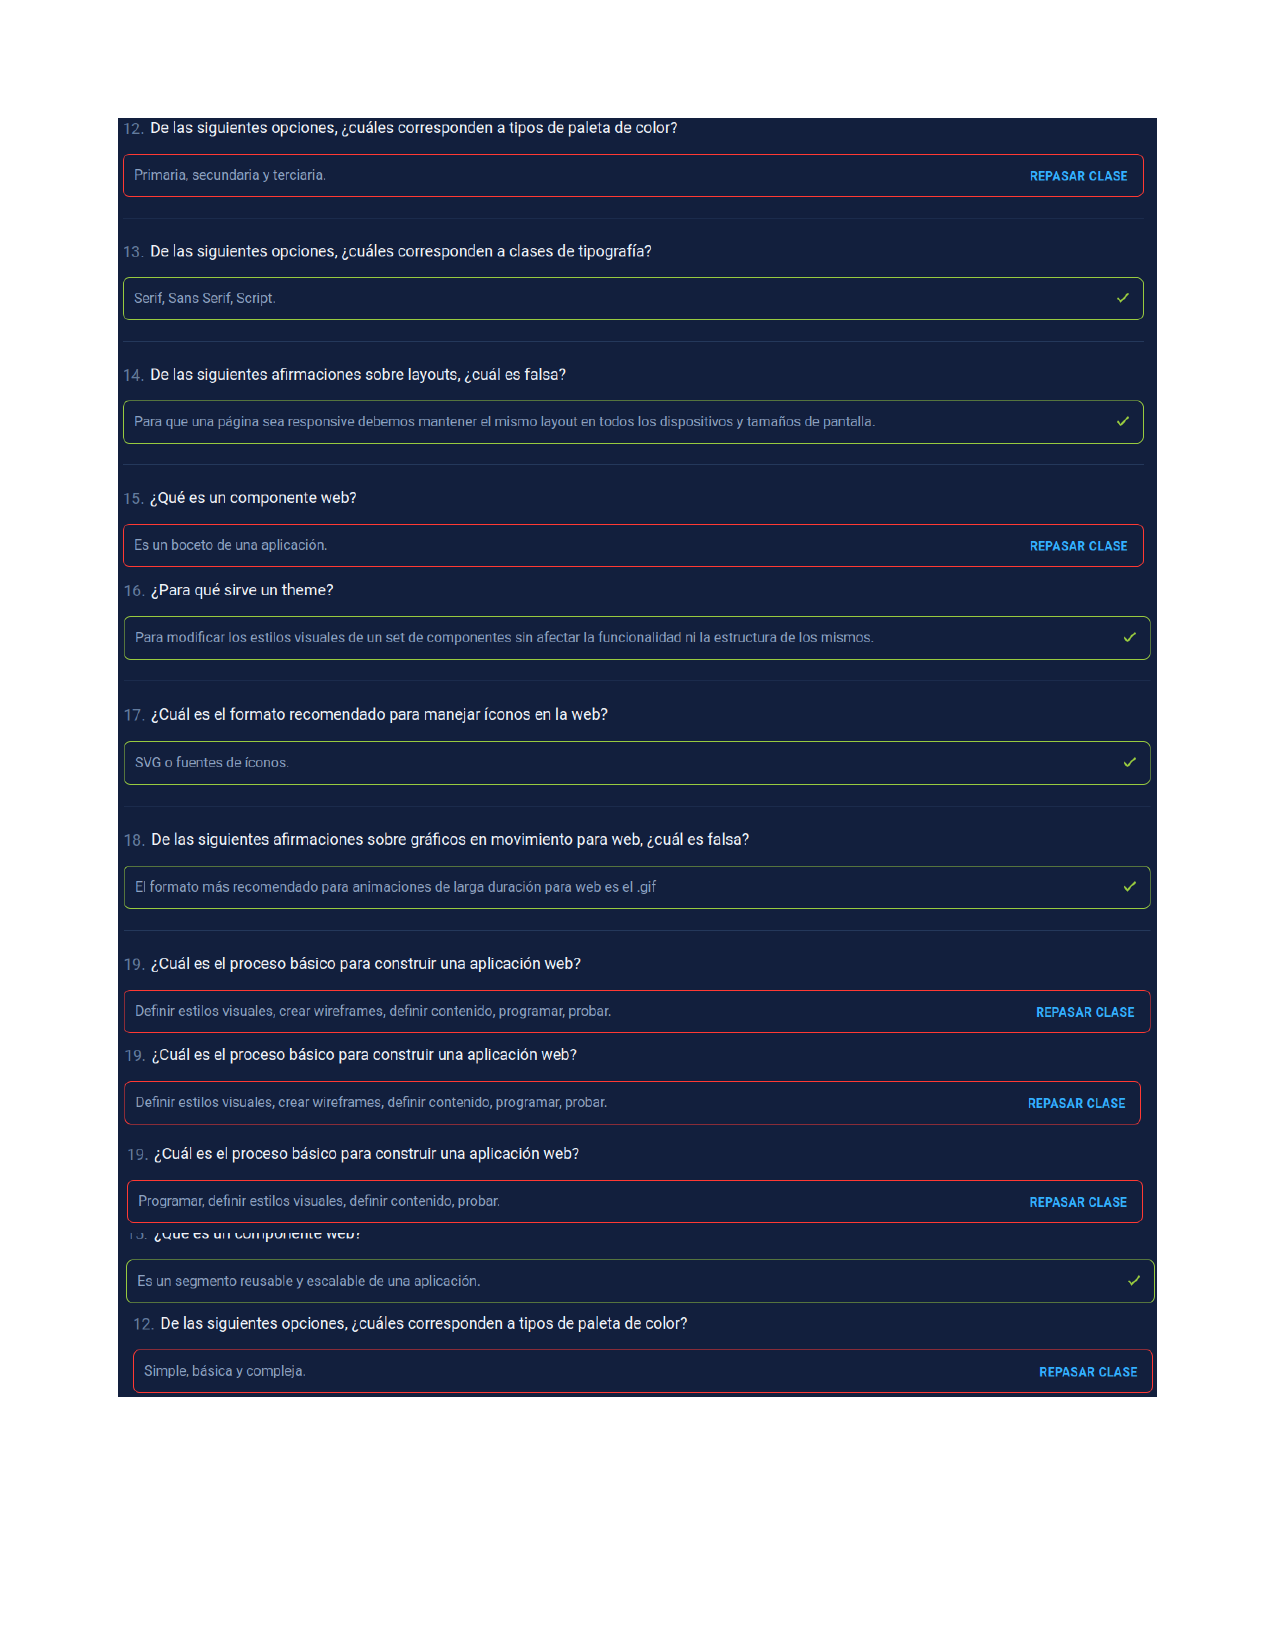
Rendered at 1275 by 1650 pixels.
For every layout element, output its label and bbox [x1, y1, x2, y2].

picture [118, 118, 1157, 1397]
